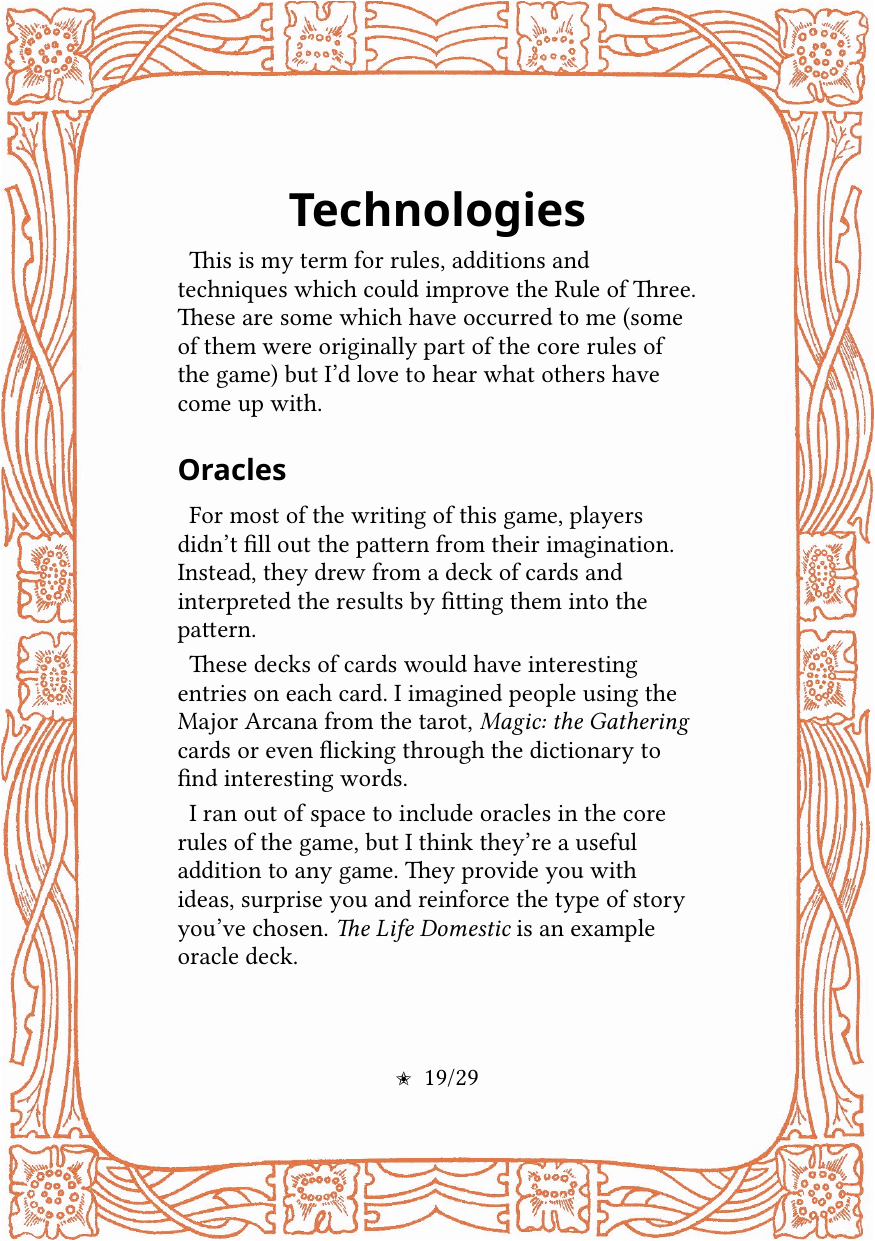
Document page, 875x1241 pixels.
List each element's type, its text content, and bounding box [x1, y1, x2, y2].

text I ran out of space to include oracles in the core rules of the game, but I think they’re a useful addition to any game. They provide you with ideas, surprise you and reinforce the type of story you’ve chosen. The Life Domestic is an example oracle deck. [177, 799, 697, 971]
subtitle Technologies [177, 177, 697, 240]
subtitle Oracles [177, 449, 697, 488]
picture [1, 1, 874, 1240]
text This is my term for rules, additions and techniques which could improve the Rule of Three. These are some which have occurred to me (some of them were originally part of the core rules of the game) but I’d love to hear what others have come up with. [177, 246, 697, 417]
text For most of the writing of this game, players didn’t fill out the pattern from their imagination. Instead, they drew from a deck of cards and interpreted the results by fitting them into the pattern. [177, 501, 697, 644]
text These decks of cards would have interesting entries on each card. I imagined people using the Major Arcana from the tarot, Magic: the Gathering cards or even flicking through the dictionary to find interesting words. [177, 650, 697, 793]
